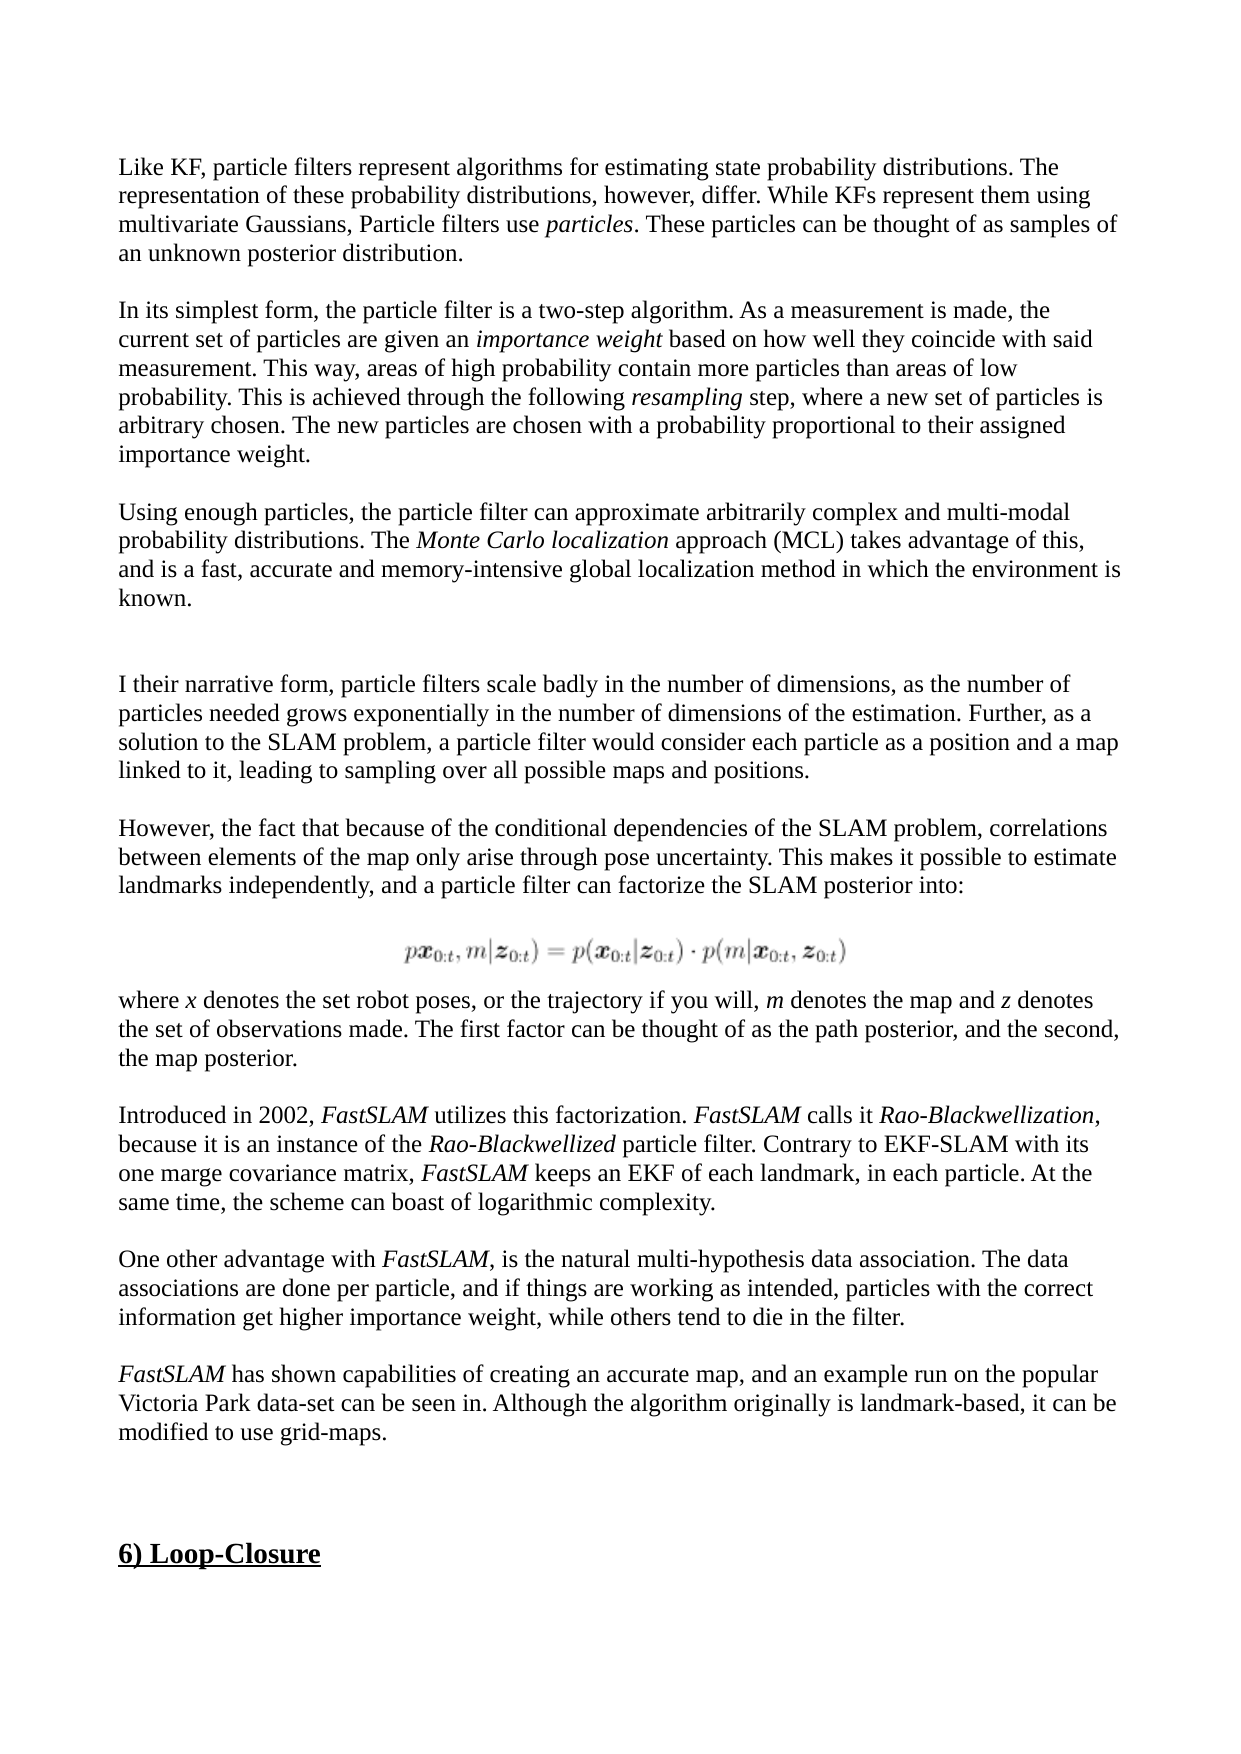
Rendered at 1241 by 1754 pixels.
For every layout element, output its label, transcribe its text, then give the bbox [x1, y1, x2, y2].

picture [385, 927, 855, 983]
text Using enough particles, the particle filter can approximate arbitrarily complex and multi-modal probability distributions. The Monte Carlo localization approach (MCL) takes advantage of this, and is a fast, accurate and memory-intensive global localization method in which the environment is known. [118, 497, 1122, 612]
text where x denotes the set robot poses, or the trajectory if you will, m denotes the map and z denotes the set of observations made. The first factor can be thought of as the path posterior, and the second, the map posterior. [118, 985, 1122, 1072]
text In its simplest form, the particle filter is a two-step algorithm. As a measurement is made, the current set of particles are given an importance weight based on how well they coincide with said measurement. This way, areas of high probability contain more particles than areas of low probability. This is achieved through the following resampling step, where a new set of particles is arbitrary chosen. The new particles are chosen with a probability proportional to their assigned importance weight. [118, 295, 1122, 468]
text 6) Loop-Closure [118, 1536, 1122, 1570]
text Introduced in 2002, FastSLAM utilizes this factorization. FastSLAM calls it Rao-Blackwellization, because it is an instance of the Rao-Blackwellized particle filter. Contrary to EKF-SLAM with its one marge covariance matrix, FastSLAM keeps an EKF of each landmark, in each particle. At the same time, the scheme can boast of logarithmic complexity. [118, 1100, 1122, 1215]
text I their narrative form, particle filters scale badly in the number of dimensions, as the number of particles needed grows exponentially in the number of dimensions of the estimation. Further, as a solution to the SLAM problem, a particle filter would consider each particle as a position and a map linked to it, leading to sampling over all possible maps and positions. [118, 669, 1122, 784]
text Like KF, particle filters represent algorithms for estimating state probability distributions. The representation of these probability distributions, however, differ. While KFs represent them using multivariate Gaussians, Particle filters use particles. These particles can be thought of as samples of an unknown posterior distribution. [118, 152, 1122, 267]
text FastSLAM has shown capabilities of creating an accurate map, and an example run on the popular Victoria Park data-set can be seen in. Although the algorithm originally is landmark-based, it can be modified to use grid-maps. [118, 1359, 1122, 1445]
text One other advantage with FastSLAM, is the natural multi-hypothesis data association. The data associations are done per particle, and if things are working as intended, particles with the correct information get higher importance weight, while others tend to die in the filter. [118, 1244, 1122, 1330]
text However, the fact that because of the conditional dependencies of the SLAM problem, correlations between elements of the map only arise through pose uncertainty. This makes it possible to estimate landmarks independently, and a particle filter can factorize the SLAM posterior into: [118, 813, 1122, 899]
